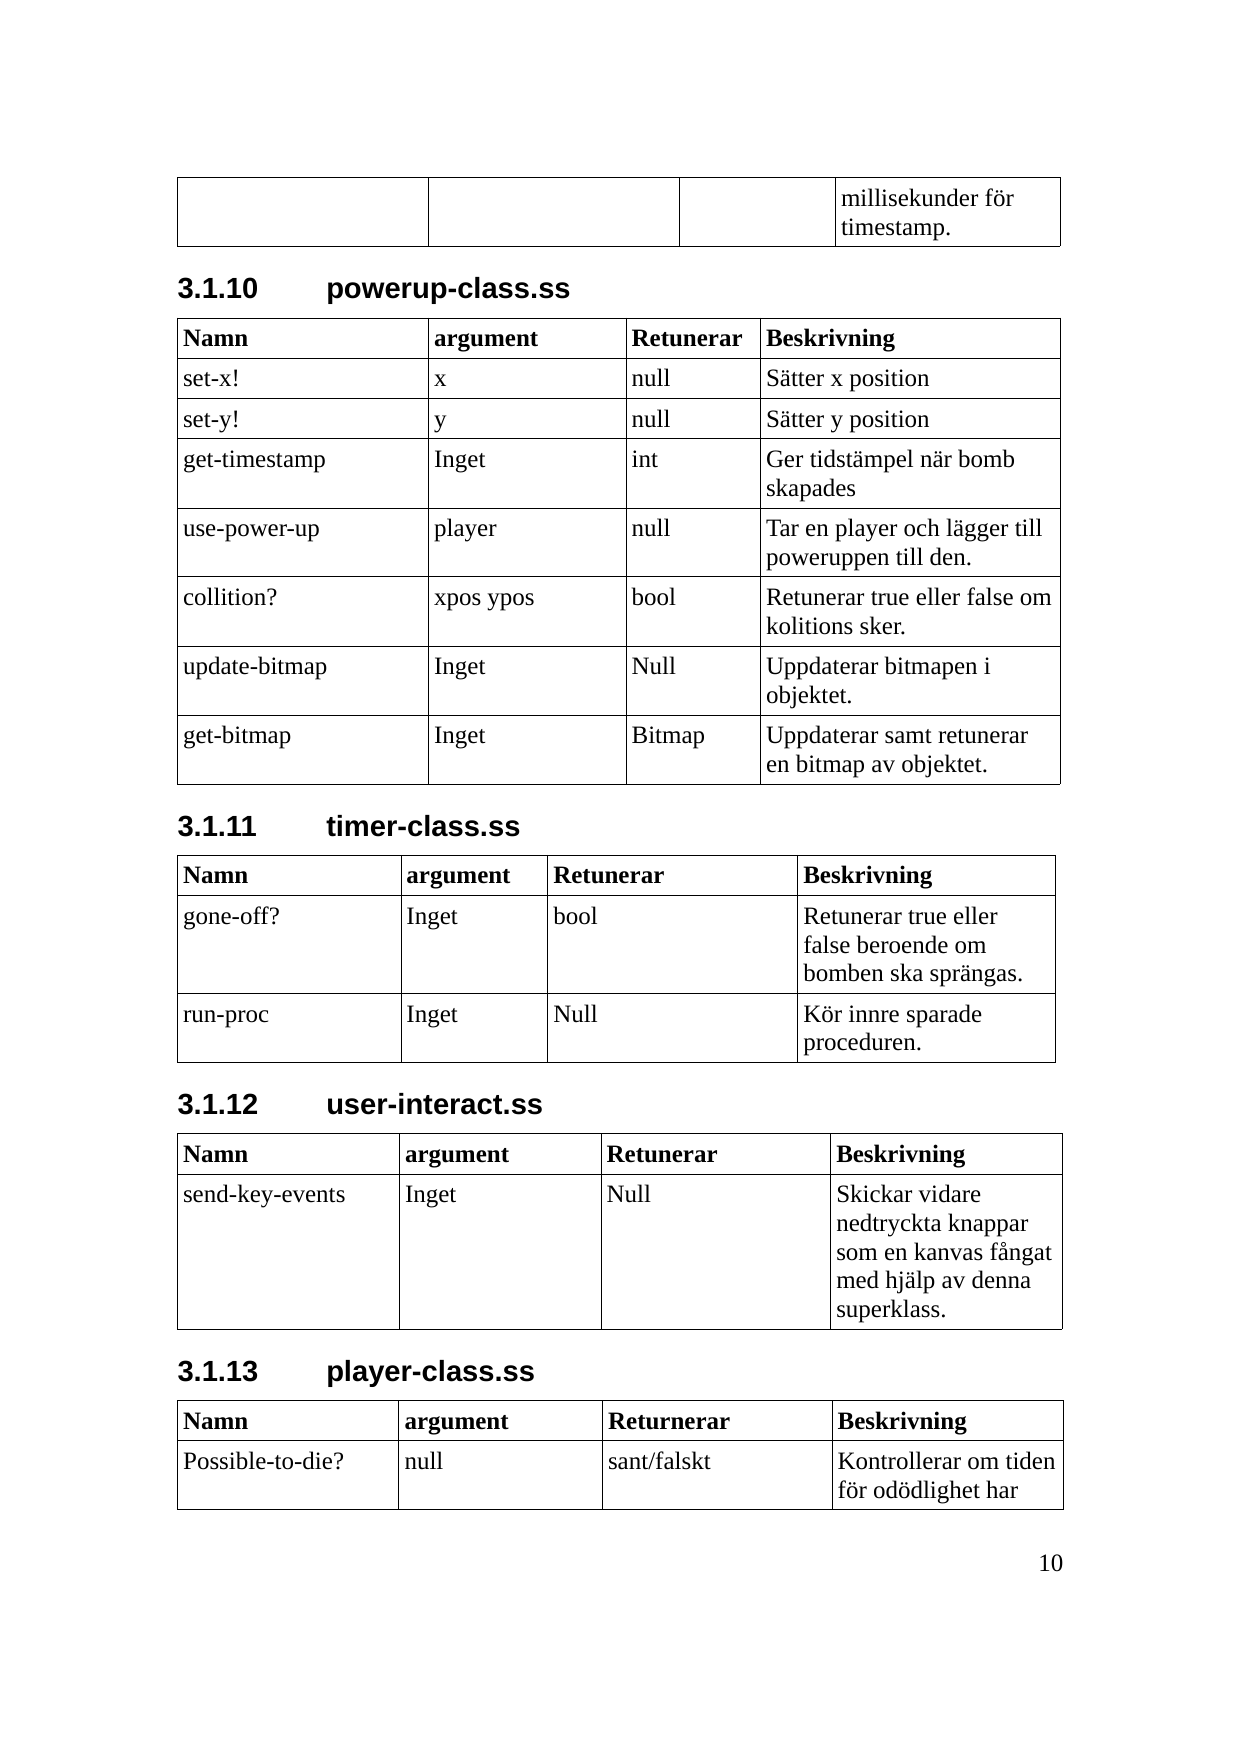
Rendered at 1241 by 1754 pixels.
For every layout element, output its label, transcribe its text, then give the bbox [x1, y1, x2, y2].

table_header argument [400, 1134, 601, 1173]
table_cell use-power-up [178, 509, 428, 576]
table_cell Null [627, 647, 760, 714]
table_cell Null [548, 994, 797, 1062]
table_cell Sätter x position [761, 359, 1060, 398]
table_cell Inget [400, 1175, 601, 1329]
subtitle user-interact.ss [177, 1087, 1063, 1121]
table_cell sant/falskt [603, 1441, 832, 1509]
table_cell Skickar vidare nedtryckta knappar som en kanvas fångat med hjälp av denna superklass. [831, 1175, 1062, 1329]
table_cell millisekunder för timestamp. [836, 178, 1060, 246]
table_cell xpos ypos [429, 577, 626, 646]
table_cell collition? [178, 577, 428, 646]
table_header Retunerar [602, 1134, 830, 1173]
table_header Namn [178, 319, 428, 358]
table_header argument [429, 319, 626, 358]
table_cell Kör innre sparade proceduren. [798, 994, 1055, 1062]
table_cell bool [548, 896, 797, 993]
table_cell Inget [402, 994, 547, 1062]
table_cell Kontrollerar om tiden för odödlighet har [833, 1441, 1063, 1509]
table_cell [178, 178, 428, 246]
table_cell Inget [429, 647, 626, 714]
table_header Namn [178, 1401, 398, 1440]
table_cell Inget [429, 716, 626, 784]
table_cell Ger tidstämpel när bomb skapades [761, 439, 1060, 507]
subtitle player-class.ss [177, 1354, 1063, 1387]
subtitle timer-class.ss [177, 809, 1063, 842]
table_cell Possible-to-die? [178, 1441, 398, 1509]
table_cell x [429, 359, 626, 398]
table_header Beskrivning [831, 1134, 1062, 1173]
table_header Retunerar [548, 856, 797, 895]
table_cell int [627, 439, 760, 507]
table_cell y [429, 399, 626, 438]
table_cell get-timestamp [178, 439, 428, 507]
table_header Namn [178, 1134, 399, 1173]
table_header Beskrivning [798, 856, 1055, 895]
table_cell null [627, 509, 760, 576]
table_header Returnerar [603, 1401, 832, 1440]
table_cell null [627, 359, 760, 398]
table_cell Bitmap [627, 716, 760, 784]
table_cell Retunerar true eller false beroende om bomben ska sprängas. [798, 896, 1055, 993]
table_cell bool [627, 577, 760, 646]
table_cell Tar en player och lägger till poweruppen till den. [761, 509, 1060, 576]
table_cell set-x! [178, 359, 428, 398]
table_cell player [429, 509, 626, 576]
table_cell Retunerar true eller false om kolitions sker. [761, 577, 1060, 646]
table_cell Uppdaterar bitmapen i objektet. [761, 647, 1060, 714]
table_cell Null [602, 1175, 830, 1329]
table_cell Inget [429, 439, 626, 507]
table_cell Sätter y position [761, 399, 1060, 438]
table_cell Uppdaterar samt retunerar en bitmap av objektet. [761, 716, 1060, 784]
table_cell send-key-events [178, 1175, 399, 1329]
table_header Retunerar [627, 319, 760, 358]
table_cell [429, 178, 679, 246]
table_cell run-proc [178, 994, 401, 1062]
table_cell [680, 178, 835, 246]
table_cell get-bitmap [178, 716, 428, 784]
table_cell gone-off? [178, 896, 401, 993]
table_cell update-bitmap [178, 647, 428, 714]
table_cell Inget [402, 896, 547, 993]
table_header Beskrivning [761, 319, 1060, 358]
subtitle powerup-class.ss [177, 271, 1063, 305]
table_header argument [402, 856, 547, 895]
table_header Namn [178, 856, 401, 895]
table_cell null [627, 399, 760, 438]
table_cell set-y! [178, 399, 428, 438]
table_header Beskrivning [833, 1401, 1063, 1440]
table_header argument [399, 1401, 602, 1440]
table_cell null [399, 1441, 602, 1509]
